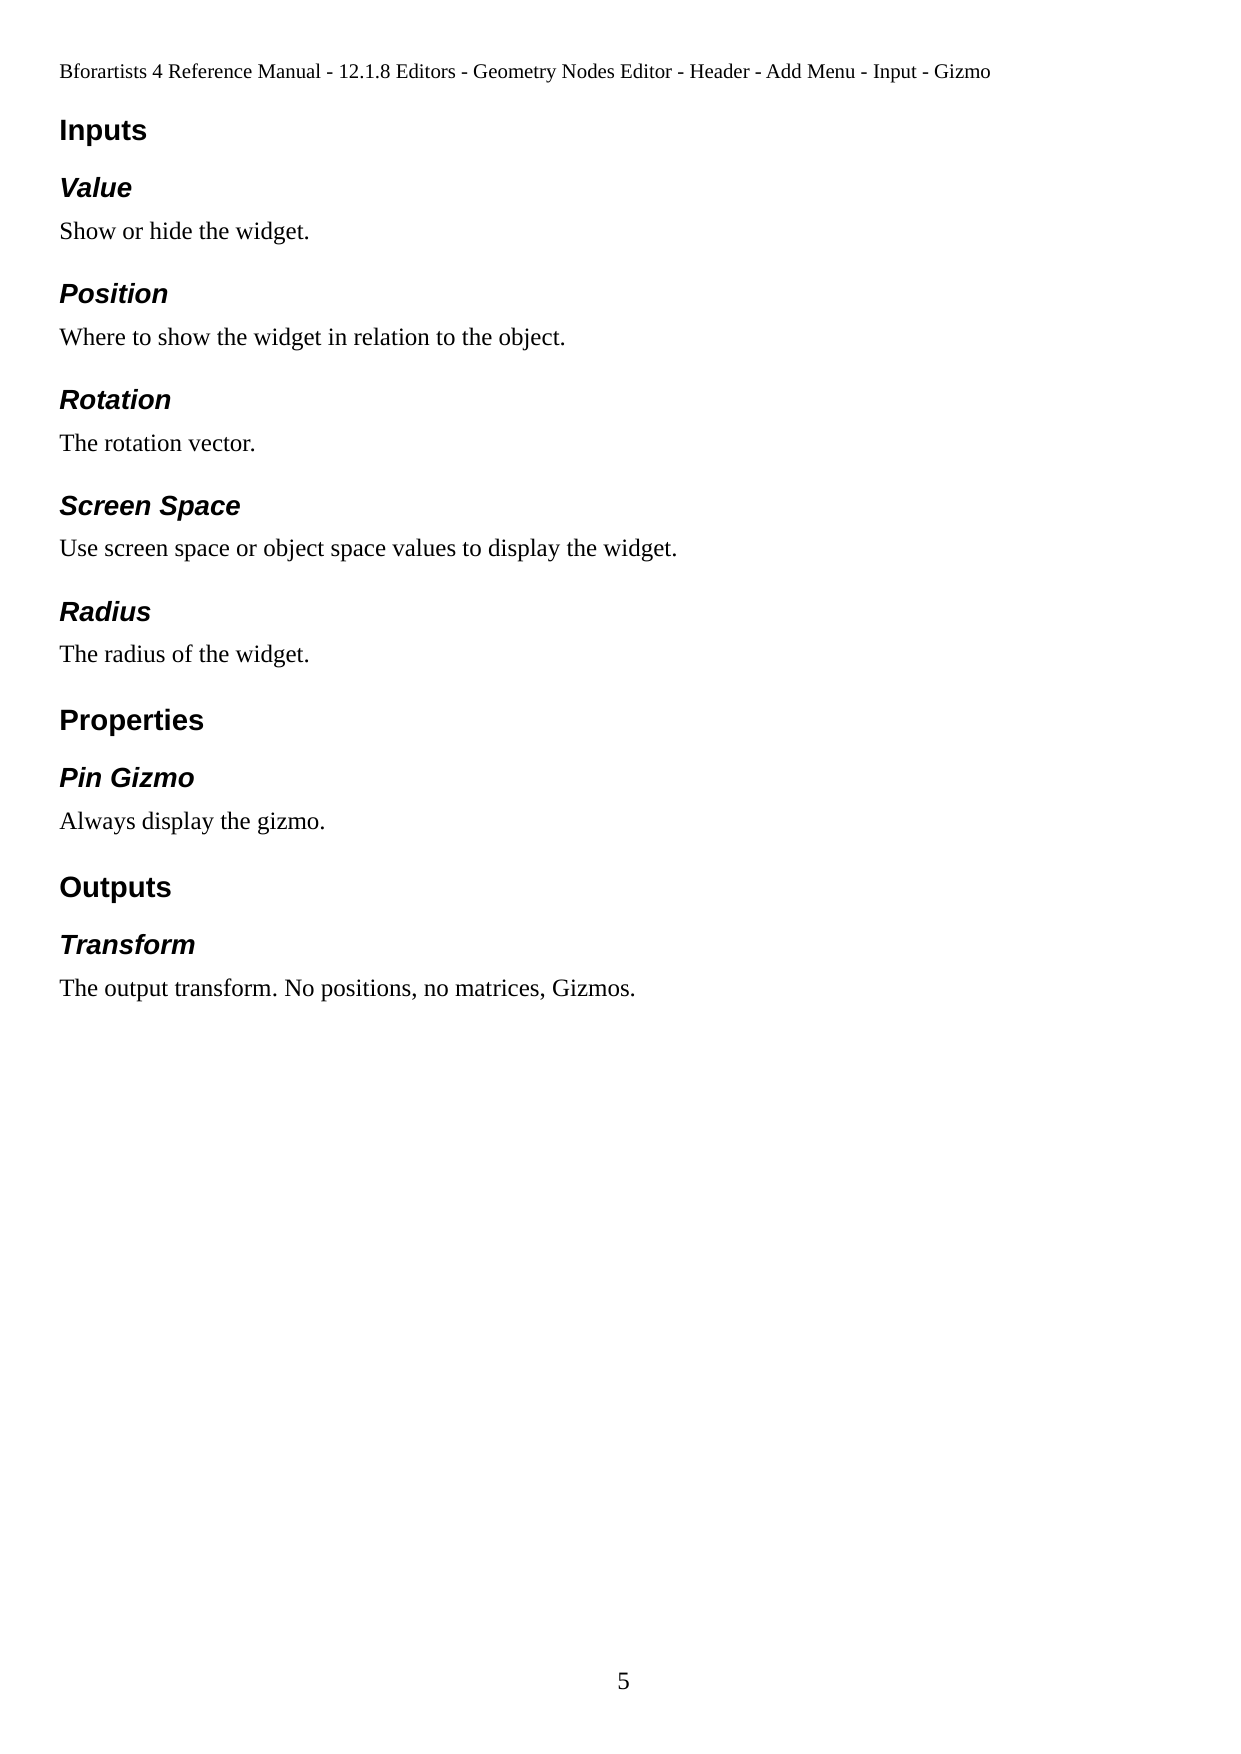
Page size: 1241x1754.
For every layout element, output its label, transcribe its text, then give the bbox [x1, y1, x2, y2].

text The rotation vector. [59, 428, 1181, 456]
text The output transform. No positions, no matrices, Gizmos. [59, 973, 1181, 1002]
subtitle Rotation [59, 383, 1181, 415]
subtitle Transform [59, 929, 1181, 961]
subtitle Properties [59, 703, 1181, 737]
text Show or hide the widget. [59, 216, 1181, 244]
text Always display the gizmo. [59, 806, 1181, 835]
text Use screen space or object space values to display the widget. [59, 533, 1181, 562]
subtitle Inputs [59, 113, 1181, 146]
subtitle Radius [59, 595, 1181, 627]
subtitle Pin Gizmo [59, 762, 1181, 794]
subtitle Outputs [59, 870, 1181, 904]
text The radius of the widget. [59, 639, 1181, 668]
subtitle Value [59, 171, 1181, 203]
subtitle Screen Space [59, 489, 1181, 521]
subtitle Position [59, 277, 1181, 309]
text Where to show the widget in relation to the object. [59, 322, 1181, 350]
